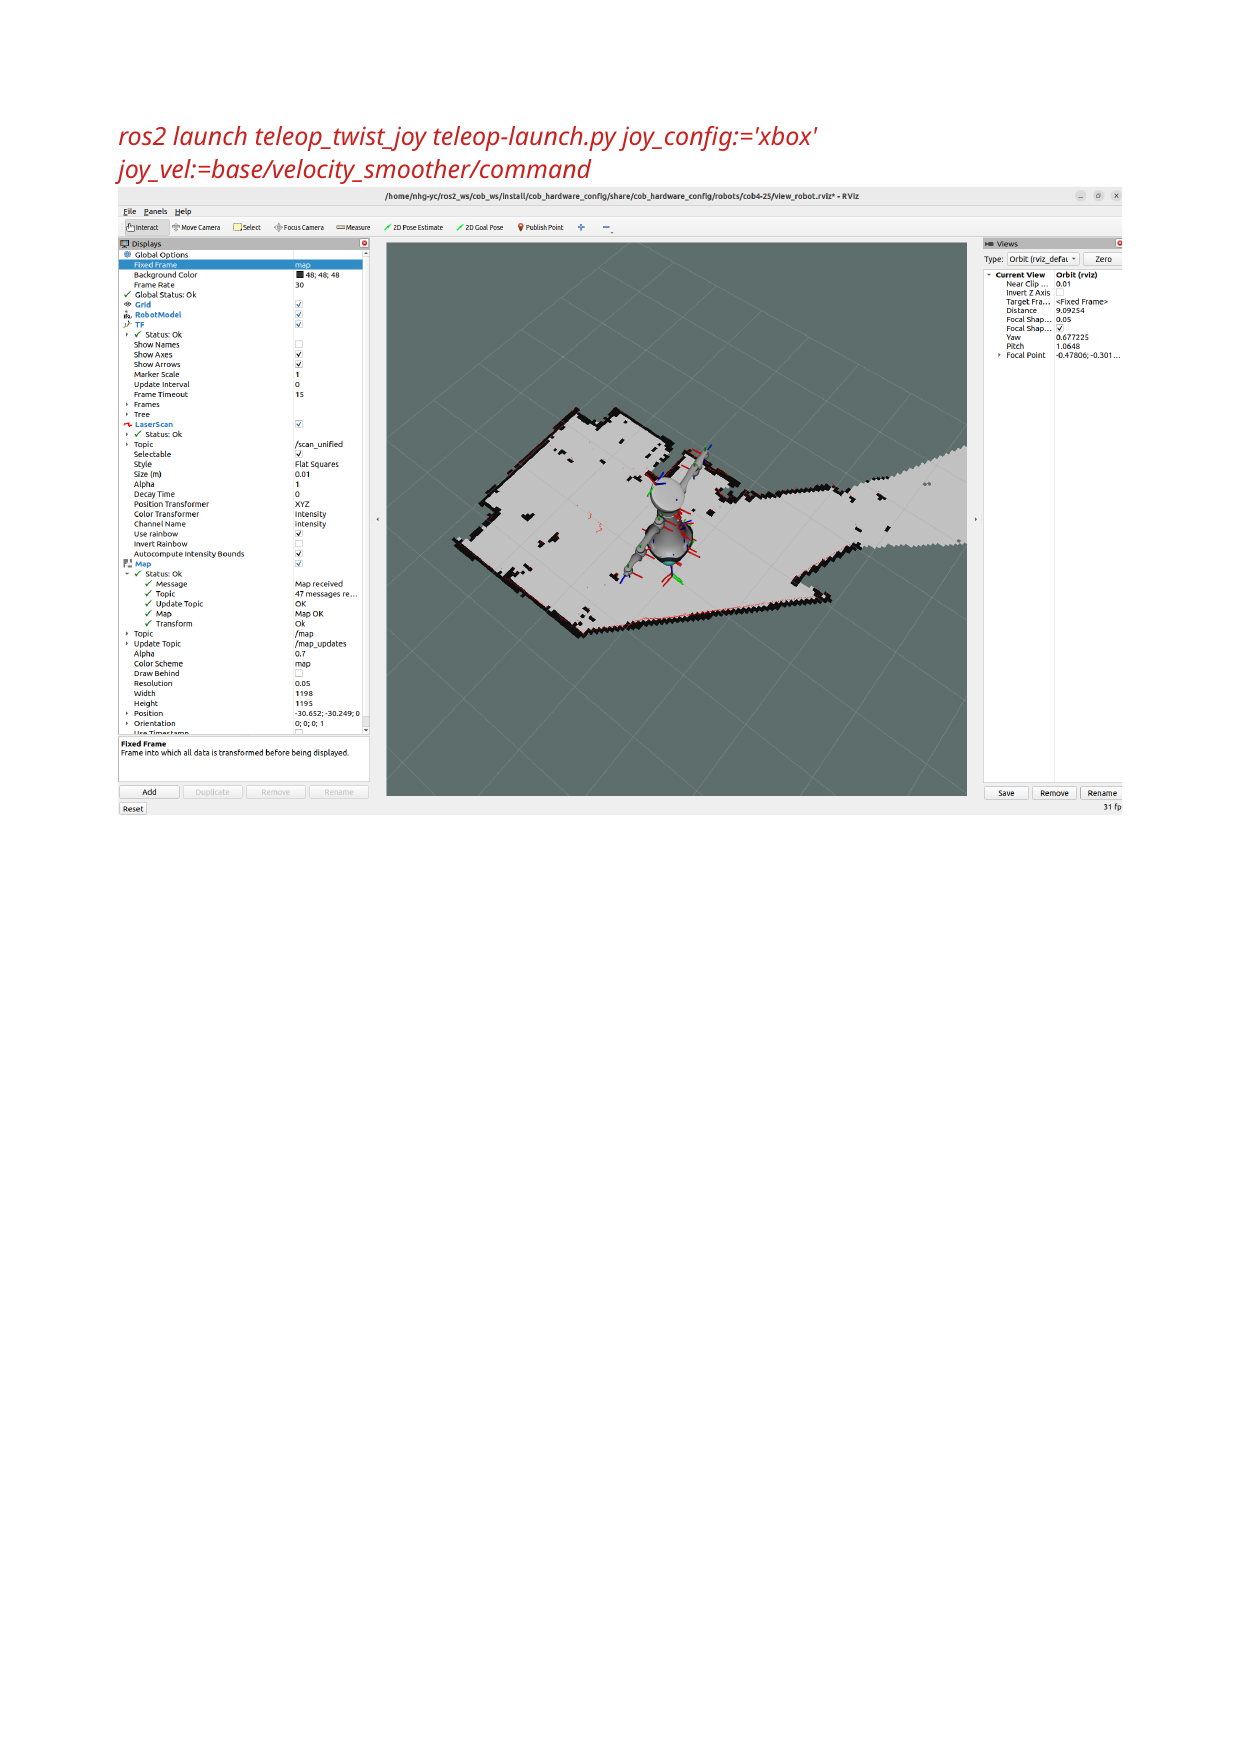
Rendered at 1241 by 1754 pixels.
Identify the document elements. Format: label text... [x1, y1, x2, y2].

text ros2 launch teleop_twist_joy teleop-launch.py joy_config:='xbox' joy_vel:=base/velocity_smoother/command [118, 118, 1122, 186]
